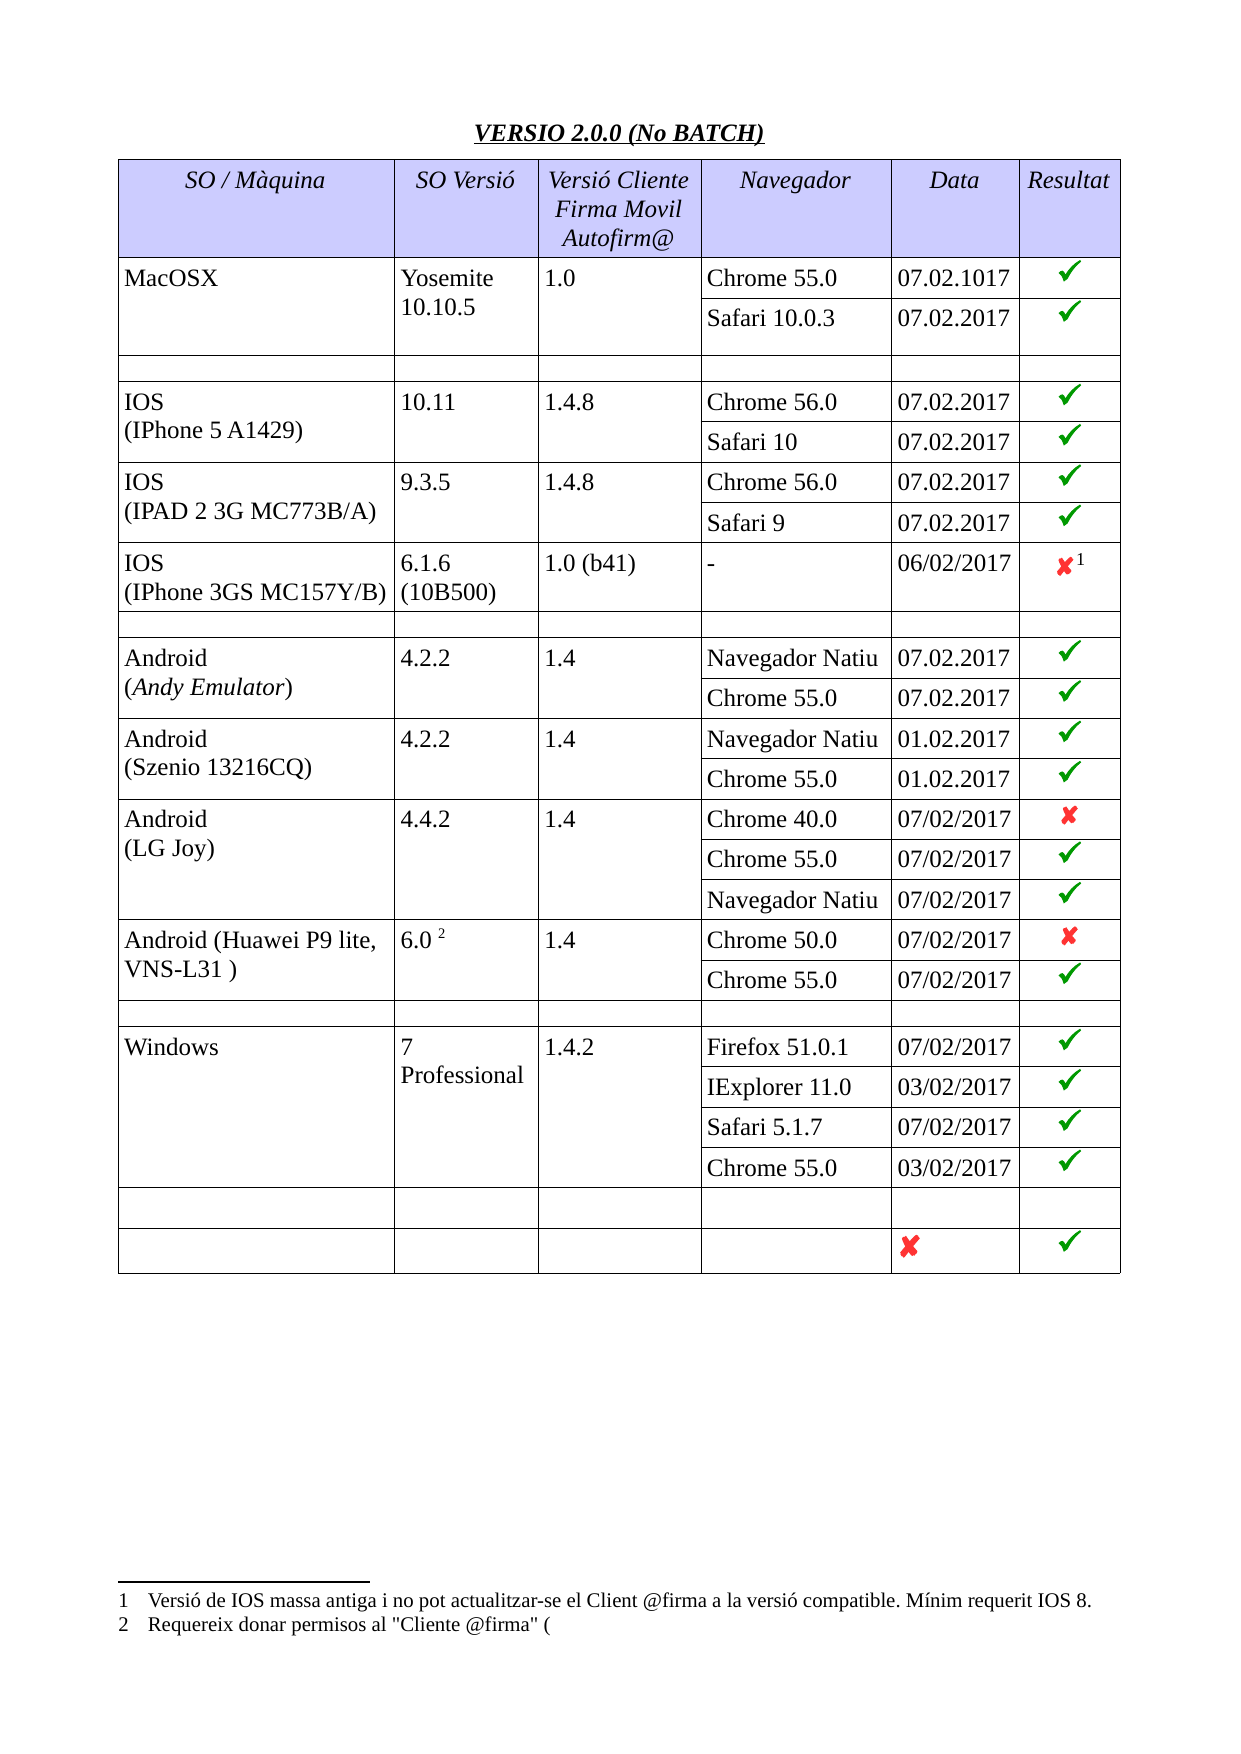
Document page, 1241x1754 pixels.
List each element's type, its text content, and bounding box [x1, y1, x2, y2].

table_cell Chrome 55.0 [702, 759, 891, 798]
table_cell Navegador Natiu [702, 719, 891, 758]
table_cell Safari 9 [702, 503, 891, 542]
table_header Data [892, 160, 1019, 257]
table_cell [119, 1188, 394, 1227]
table_cell Chrome 55.0 [702, 679, 891, 718]
table_cell 07/02/2017 [892, 800, 1019, 839]
table_cell 07.02.2017 [892, 503, 1019, 542]
table_cell 01.02.2017 [892, 719, 1019, 758]
table_cell [539, 1229, 701, 1273]
table_cell  [1020, 961, 1120, 1000]
table_cell 1.4 [539, 638, 701, 718]
table_cell - [702, 543, 891, 611]
table_cell 6.1.6 (10B500) [395, 543, 538, 611]
table_cell 1.0 [539, 258, 701, 355]
table_cell  [1020, 800, 1120, 839]
table_cell [702, 1229, 891, 1273]
table_cell  [1020, 1108, 1120, 1147]
table_cell [119, 1229, 394, 1273]
table_cell Safari 5.1.7 [702, 1108, 891, 1147]
table_cell [892, 1001, 1019, 1026]
table_cell  [1020, 1067, 1120, 1107]
table_cell Android (Huawei P9 lite, VNS-L31 ) [119, 920, 394, 1000]
table_cell 07.02.2017 [892, 463, 1019, 502]
table_cell 7 Professional [395, 1027, 538, 1187]
table_cell Chrome 55.0 [702, 840, 891, 879]
table_cell Chrome 40.0 [702, 800, 891, 839]
table_cell 1.4 [539, 800, 701, 919]
table_cell [539, 612, 701, 637]
table_cell [395, 356, 538, 381]
table_cell [892, 612, 1019, 637]
table_cell Navegador Natiu [702, 638, 891, 677]
table_cell Chrome 55.0 [702, 1148, 891, 1187]
table_cell 07/02/2017 [892, 1108, 1019, 1147]
table_cell Android (LG Joy) [119, 800, 394, 919]
table_cell 10.11 [395, 382, 538, 462]
table_cell Safari 10.0.3 [702, 299, 891, 355]
table_cell MacOSX [119, 258, 394, 355]
table_cell  [1020, 719, 1120, 758]
table_cell Android (Andy Emulator) [119, 638, 394, 718]
table_cell  [1020, 1148, 1120, 1187]
table_cell 07.02.2017 [892, 679, 1019, 718]
table_cell 01.02.2017 [892, 759, 1019, 798]
table_cell [702, 1188, 891, 1227]
table_cell 06/02/2017 [892, 543, 1019, 611]
table_header Navegador [702, 160, 891, 257]
table_cell 07/02/2017 [892, 840, 1019, 879]
table_cell  [1020, 679, 1120, 718]
table_cell  [1020, 638, 1120, 677]
table_cell 6.0 [395, 920, 538, 1000]
table_cell [892, 1188, 1019, 1227]
table_cell [1020, 356, 1120, 381]
table_cell Yosemite 10.10.5 [395, 258, 538, 355]
table_cell  [1020, 1229, 1120, 1273]
table_cell Navegador Natiu [702, 880, 891, 919]
table_cell Firefox 51.0.1 [702, 1027, 891, 1066]
table_cell 1.4.2 [539, 1027, 701, 1187]
table_cell 4.2.2 [395, 719, 538, 798]
table_cell Safari 10 [702, 422, 891, 462]
table_cell 1.4.8 [539, 382, 701, 462]
table_cell [395, 1188, 538, 1227]
table_cell  [1020, 463, 1120, 502]
table_cell 07.02.2017 [892, 299, 1019, 355]
table_cell [539, 1001, 701, 1026]
table_cell [1020, 1001, 1120, 1026]
table_cell 07/02/2017 [892, 920, 1019, 960]
table_cell  [1020, 299, 1120, 355]
table_cell [395, 1001, 538, 1026]
table_cell Chrome 56.0 [702, 382, 891, 421]
table_cell IOS (IPAD 2 3G MC773B/A) [119, 463, 394, 542]
table_cell 07.02.2017 [892, 422, 1019, 462]
table_cell 4.2.2 [395, 638, 538, 718]
table_cell  [1020, 503, 1120, 542]
table_cell 4.4.2 [395, 800, 538, 919]
table_cell  [1020, 880, 1120, 919]
table_cell 07.02.2017 [892, 382, 1019, 421]
table_cell 9.3.5 [395, 463, 538, 542]
table_cell  [1020, 920, 1120, 960]
table_cell 07/02/2017 [892, 961, 1019, 1000]
table_cell IOS (IPhone 5 A1429) [119, 382, 394, 462]
table_cell Windows [119, 1027, 394, 1187]
table_cell [539, 1188, 701, 1227]
table_cell  [1020, 759, 1120, 798]
table_cell  [892, 1229, 1019, 1273]
table_cell [1020, 612, 1120, 637]
table_cell [395, 612, 538, 637]
table_cell  [1020, 1027, 1120, 1066]
table_cell 07.02.2017 [892, 638, 1019, 677]
table_cell 07.02.1017 [892, 258, 1019, 297]
table_cell Chrome 56.0 [702, 463, 891, 502]
table_cell Chrome 50.0 [702, 920, 891, 960]
table_cell [539, 356, 701, 381]
table_cell [1020, 1188, 1120, 1227]
table_cell [892, 356, 1019, 381]
table_cell [119, 612, 394, 637]
table_cell 07/02/2017 [892, 1027, 1019, 1066]
table_cell [395, 1229, 538, 1273]
text VERSIO 2.0.0 (No BATCH) [118, 118, 1122, 147]
table_cell [702, 612, 891, 637]
table_cell  [1020, 840, 1120, 879]
table_header SO / Màquina [119, 160, 394, 257]
table_cell 1.4 [539, 920, 701, 1000]
table_cell [119, 1001, 394, 1026]
table_cell 1.4.8 [539, 463, 701, 542]
table_cell  [1020, 258, 1120, 297]
table_cell Chrome 55.0 [702, 961, 891, 1000]
table_cell  [1020, 382, 1120, 421]
table_header Resultat [1020, 160, 1120, 257]
table_header SO Versió [395, 160, 538, 257]
table_cell 1.0 (b41) [539, 543, 701, 611]
table_cell 1.4 [539, 719, 701, 798]
table_cell IOS (IPhone 3GS MC157Y/B) [119, 543, 394, 611]
table_cell 03/02/2017 [892, 1148, 1019, 1187]
table_cell Chrome 55.0 [702, 258, 891, 297]
table_cell [702, 1001, 891, 1026]
table_cell Android (Szenio 13216CQ) [119, 719, 394, 798]
table_cell IExplorer 11.0 [702, 1067, 891, 1107]
table_cell [702, 356, 891, 381]
table_header Versió Cliente Firma Movil Autofirm@ [539, 160, 701, 257]
table_cell 03/02/2017 [892, 1067, 1019, 1107]
table_cell 07/02/2017 [892, 880, 1019, 919]
table_cell [119, 356, 394, 381]
table_cell  [1020, 422, 1120, 462]
table_cell  [1020, 543, 1120, 611]
